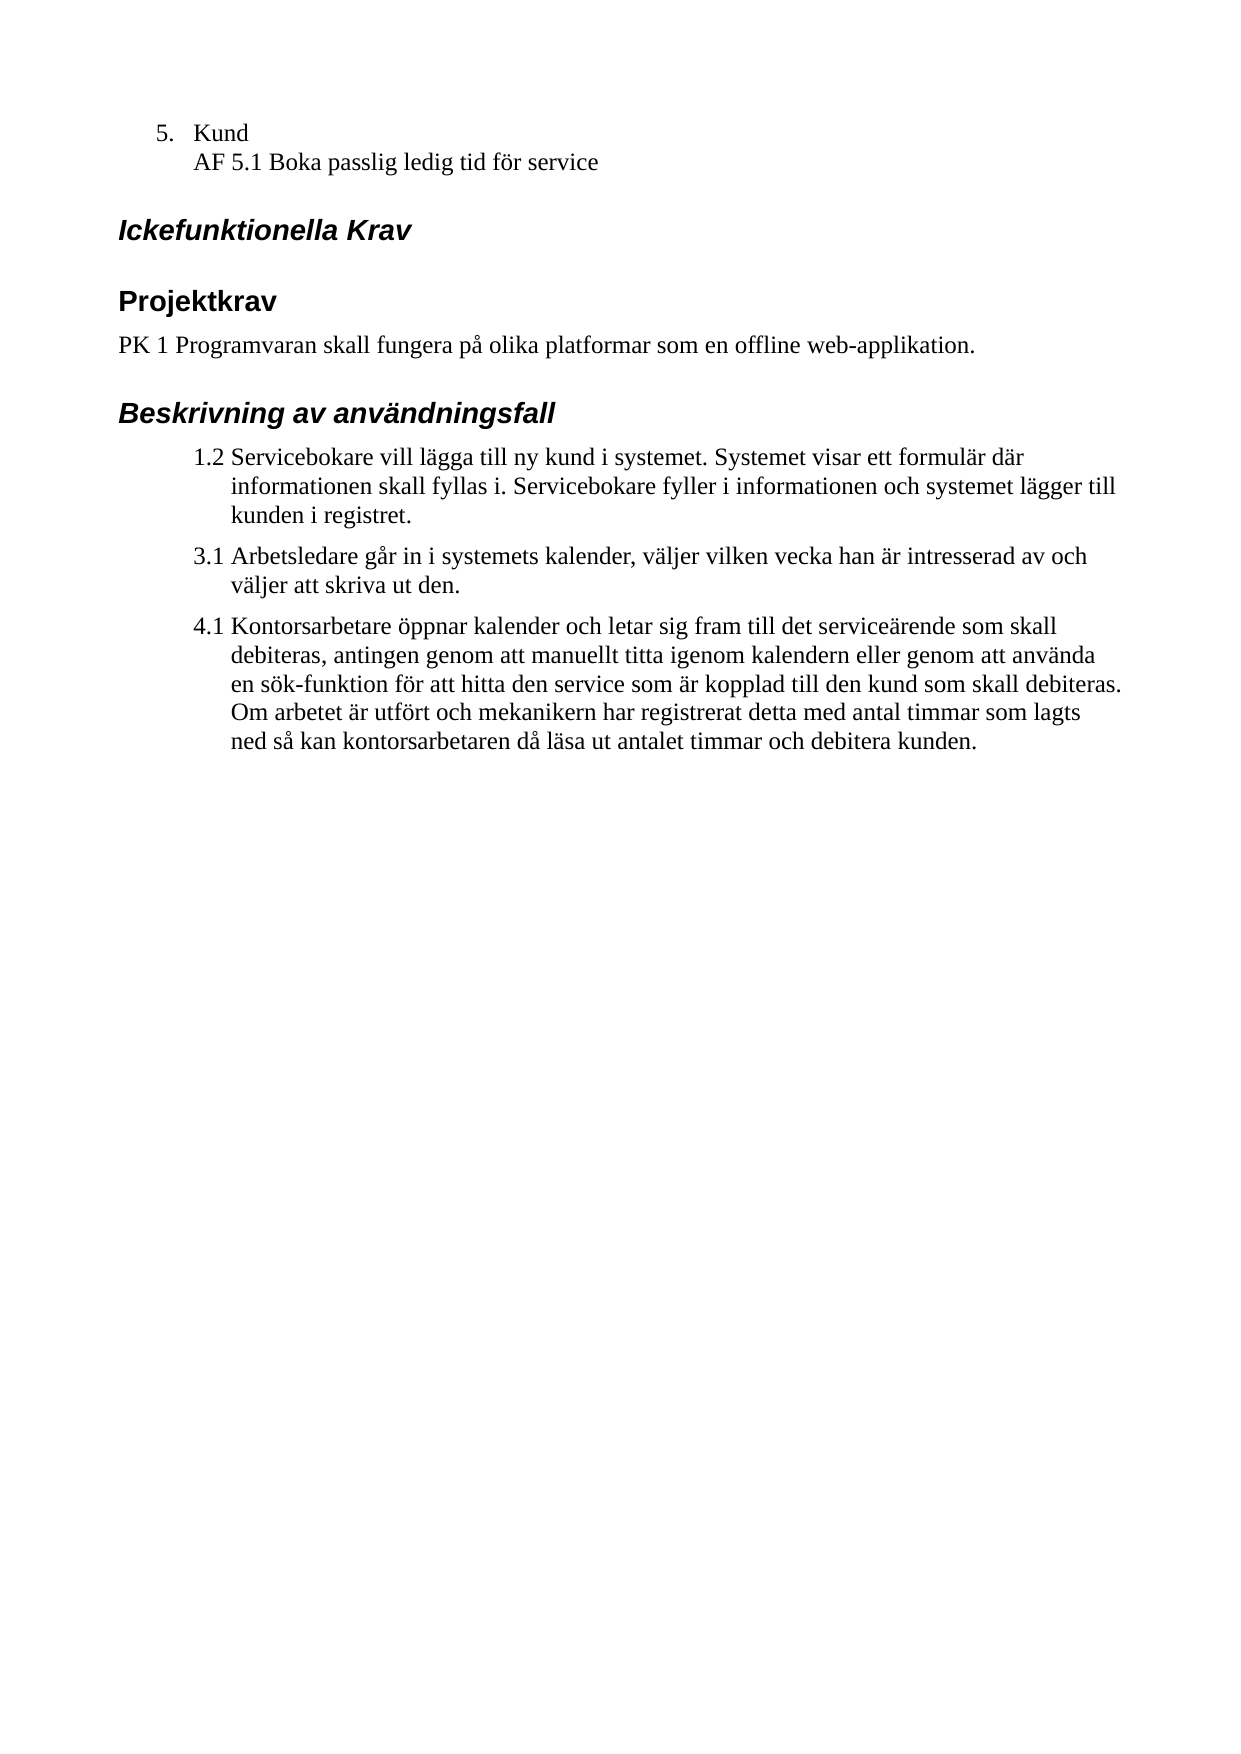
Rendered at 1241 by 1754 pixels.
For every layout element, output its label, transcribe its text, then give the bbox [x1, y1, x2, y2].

subtitle Ickefunktionella Krav [118, 213, 1122, 247]
subtitle Projektkrav [118, 284, 1122, 318]
text PK 1 Programvaran skall fungera på olika platformar som en offline web-applikation. [118, 330, 1122, 359]
list Arbetsledare går in i systemets kalender, väljer vilken vecka han är intresserad av och väljer att skriva ut den. [193, 541, 1122, 599]
list Kontorsarbetare öppnar kalender och letar sig fram till det serviceärende som skall debiteras, antingen genom att manuellt titta igenom kalendern eller genom att använda en sök-funktion för att hitta den service som är kopplad till den kund som skall debiteras. Om arbetet är utfört och mekanikern har registrerat detta med antal timmar som lagts ned så kan kontorsarbetaren då läsa ut antalet timmar och debitera kunden. [193, 611, 1122, 755]
subtitle Beskrivning av användningsfall [118, 396, 1122, 430]
list Servicebokare vill lägga till ny kund i systemet. Systemet visar ett formulär där informationen skall fyllas i. Servicebokare fyller i informationen och systemet lägger till kunden i registret. [193, 442, 1122, 529]
list Kund AF 5.1 Boka passlig ledig tid för service [156, 118, 1122, 176]
